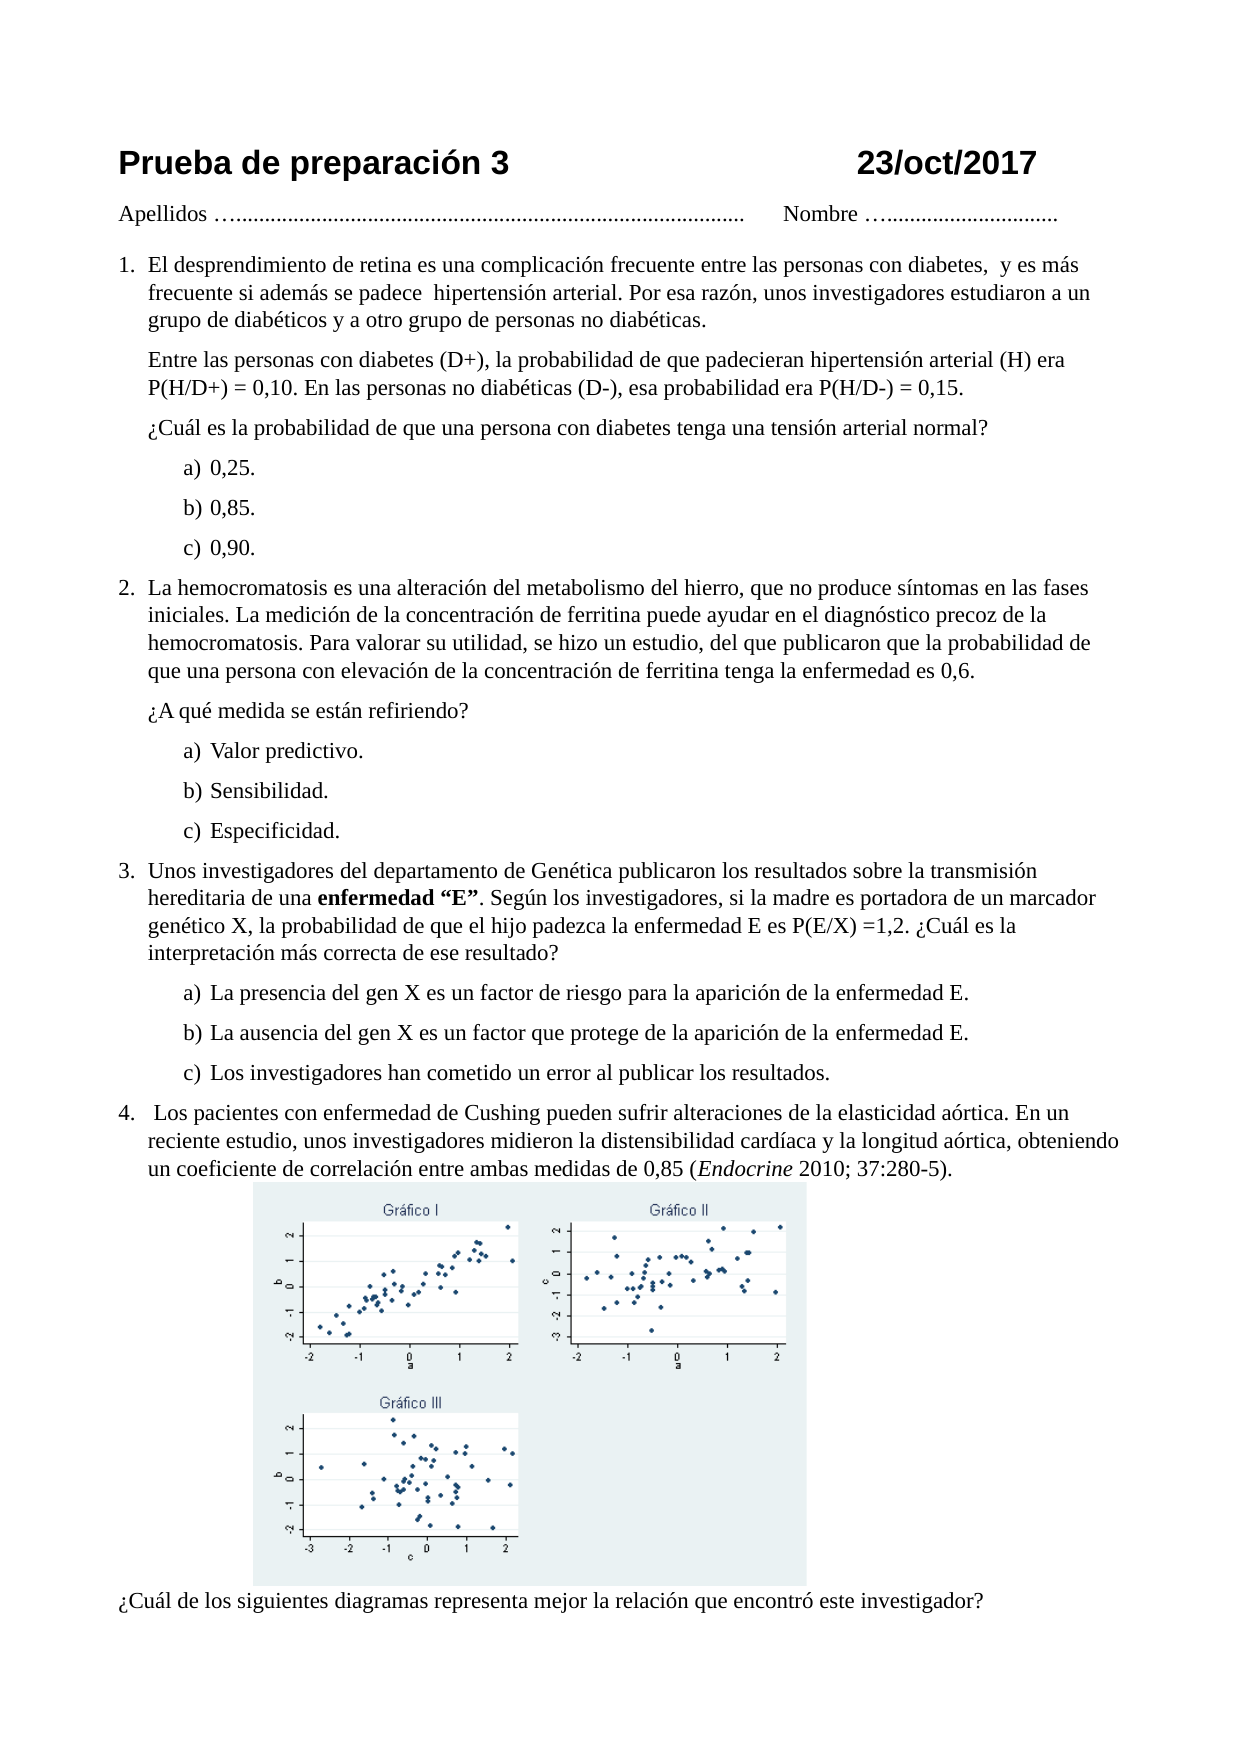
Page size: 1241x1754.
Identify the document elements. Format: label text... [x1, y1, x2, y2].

list Los pacientes con enfermedad de Cushing pueden sufrir alteraciones de la elasticidad aórtica. En un reciente estudio, unos investigadores midieron la distensibilidad cardíaca y la longitud aórtica, obteniendo un coeficiente de correlación entre ambas medidas de 0,85 (Endocrine 2010; 37:280-5). [118, 1099, 1122, 1181]
list La presencia del gen X es un factor de riesgo para la aparición de la enfermedad E. [183, 979, 1122, 1006]
list 0,85. [183, 494, 1122, 520]
list Valor predictivo. [183, 737, 1122, 763]
list El desprendimiento de retina es una complicación frecuente entre las personas con diabetes, y es más frecuente si además se padece hipertensión arterial. Por esa razón, unos investigadores estudiaron a un grupo de diabéticos y a otro grupo de personas no diabéticas. [118, 251, 1122, 333]
list Unos investigadores del departamento de Genética publicaron los resultados sobre la transmisión hereditaria de una enfermedad “E”. Según los investigadores, si la madre es portadora de un marcador genético X, la probabilidad de que el hijo padezca la enfermedad E es P(E/X) =1,2. ¿Cuál es la interpretación más correcta de ese resultado? [118, 857, 1122, 966]
text ¿A qué medida se están refiriendo? [148, 697, 1122, 723]
list La hemocromatosis es una alteración del metabolismo del hierro, que no produce síntomas en las fases iniciales. La medición de la concentración de ferritina puede ayudar en el diagnóstico precoz de la hemocromatosis. Para valorar su utilidad, se hizo un estudio, del que publicaron que la probabilidad de que una persona con elevación de la concentración de ferritina tenga la enfermedad es 0,6. [118, 574, 1122, 683]
subtitle Prueba de preparación 3 23/oct/2017 [118, 143, 1122, 182]
list Especificidad. [183, 817, 1122, 843]
list Entre las personas con diabetes (D+), la probabilidad de que padecieran hipertensión arterial (H) era P(H/D+) = 0,10. En las personas no diabéticas (D-), esa probabilidad era P(H/D-) = 0,15. [118, 346, 1122, 400]
text Apellidos …......................................................................................... Nombre ….............................. [118, 200, 1122, 226]
list La ausencia del gen X es un factor que protege de la aparición de la enfermedad E. [183, 1019, 1122, 1046]
list Sensibilidad. [183, 777, 1122, 803]
list ¿Cuál es la probabilidad de que una persona con diabetes tenga una tensión arterial normal? [118, 414, 1122, 440]
list 0,25. [183, 454, 1122, 480]
text ¿Cuál de los siguientes diagramas representa mejor la relación que encontró este investigador? [118, 1195, 1122, 1613]
list Los investigadores han cometido un error al publicar los resultados. [183, 1059, 1122, 1086]
list 0,90. [183, 534, 1122, 560]
picture [253, 1182, 807, 1586]
